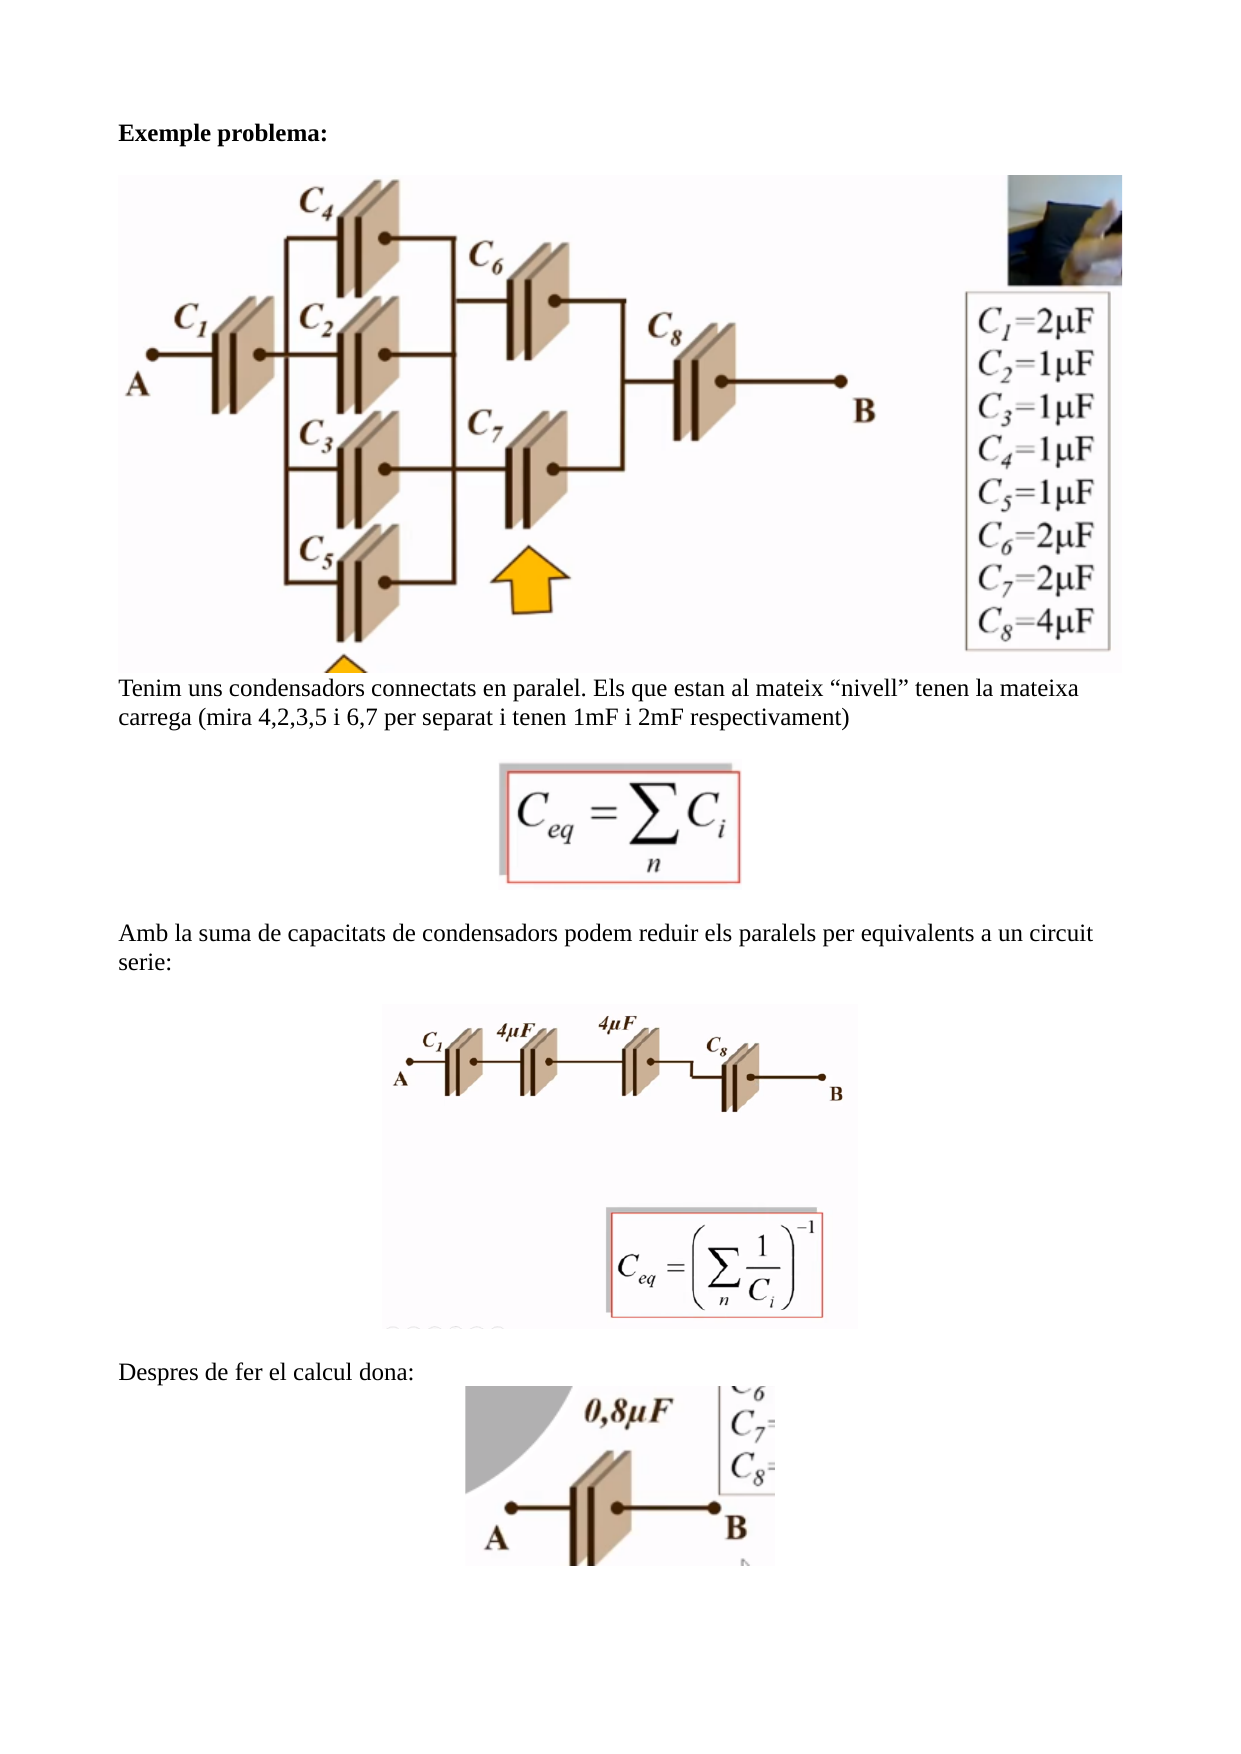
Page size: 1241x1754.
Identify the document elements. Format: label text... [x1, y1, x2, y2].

text Tenim uns condensadors connectats en paralel. Els que estan al mateix “nivell” tenen la mateixa carrega (mira 4,2,3,5 i 6,7 per separat i tenen 1mF i 2mF respectivament) [118, 673, 1122, 731]
picture [498, 759, 743, 890]
text Exemple problema: [118, 118, 1122, 147]
text Despres de fer el calcul dona: [118, 1357, 1122, 1386]
picture [465, 1386, 775, 1566]
picture [118, 175, 1123, 673]
picture [382, 1004, 859, 1329]
text Amb la suma de capacitats de condensadors podem reduir els paralels per equivalents a un circuit serie: [118, 918, 1122, 976]
